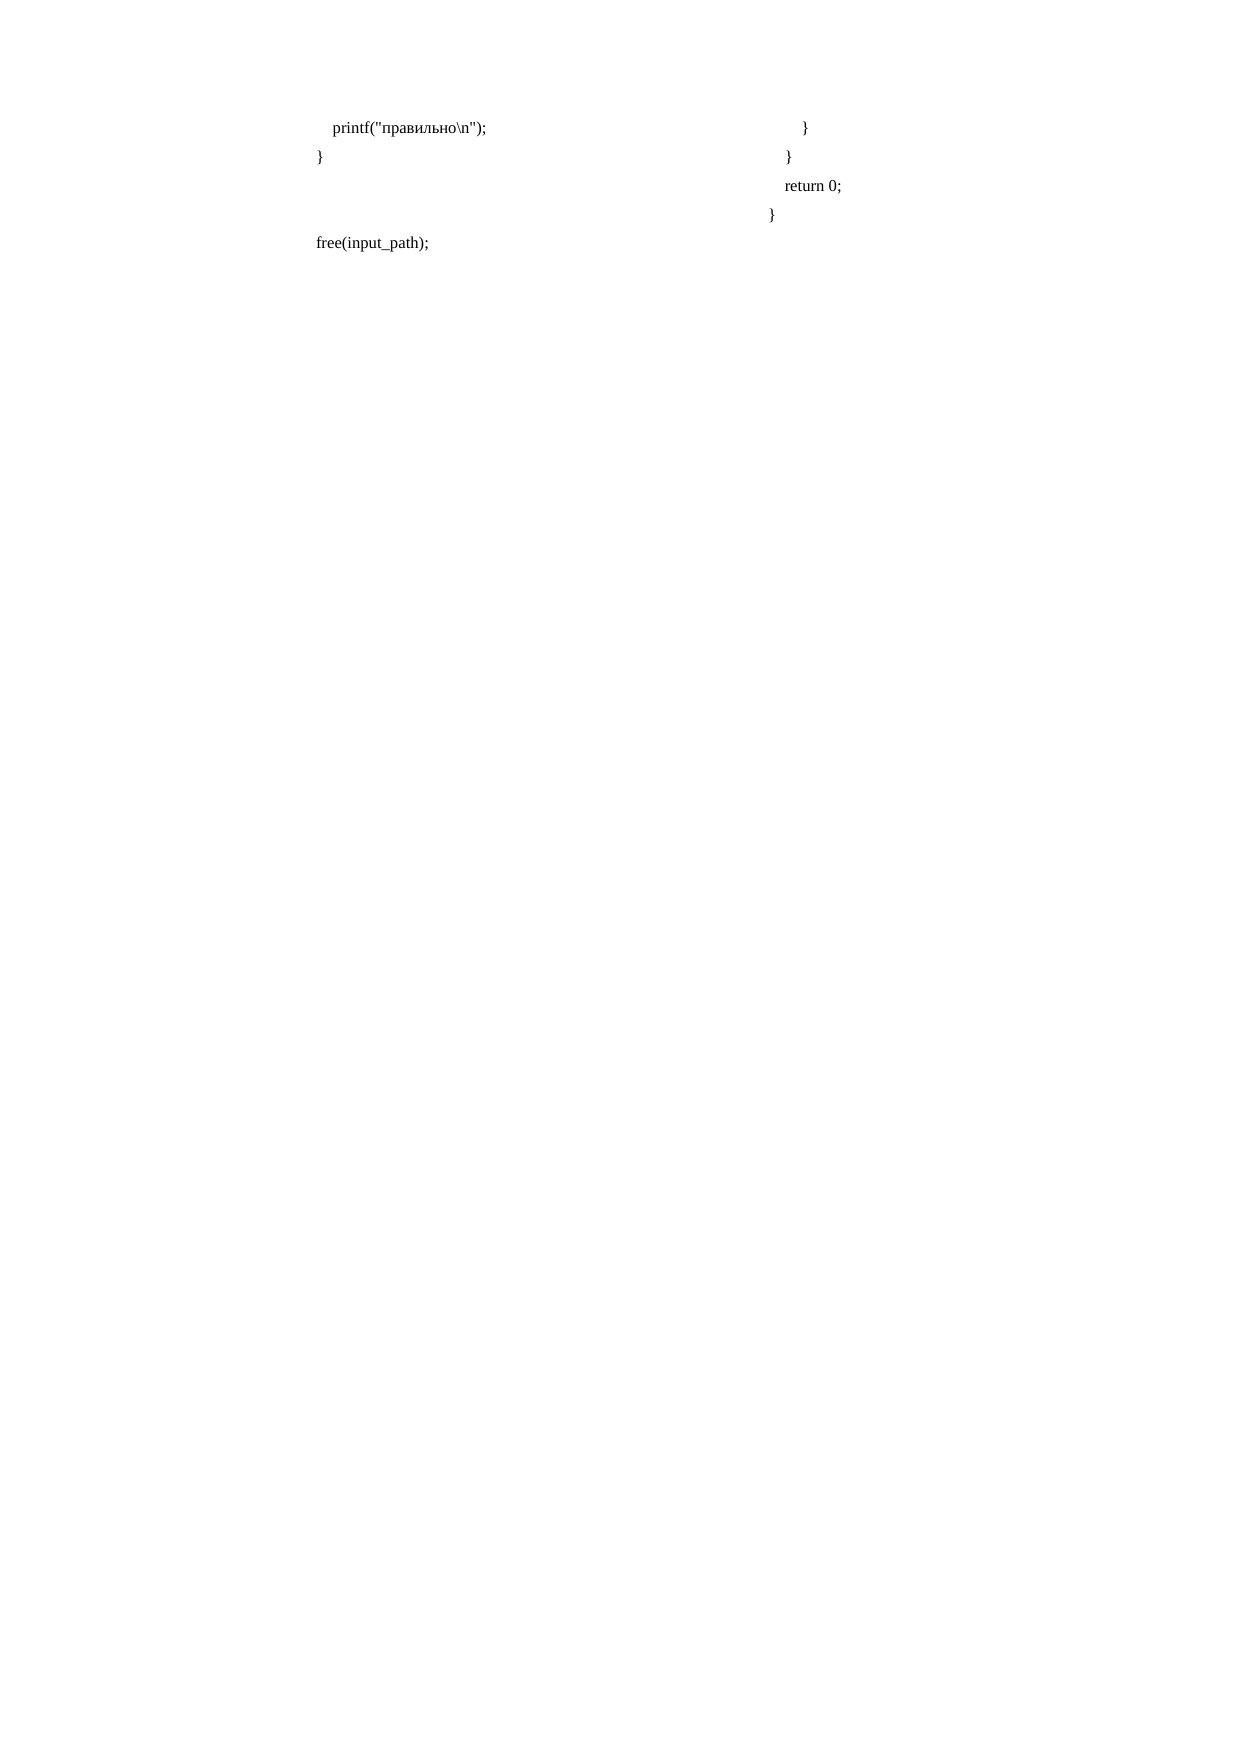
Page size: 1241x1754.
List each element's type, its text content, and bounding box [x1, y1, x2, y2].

text } [709, 204, 1181, 223]
text free(input_path); [207, 233, 679, 252]
text } [207, 147, 679, 166]
text return 0; [709, 176, 1181, 195]
text } [709, 118, 1181, 137]
text printf("правильно\n"); [207, 118, 679, 137]
text } [709, 147, 1181, 166]
